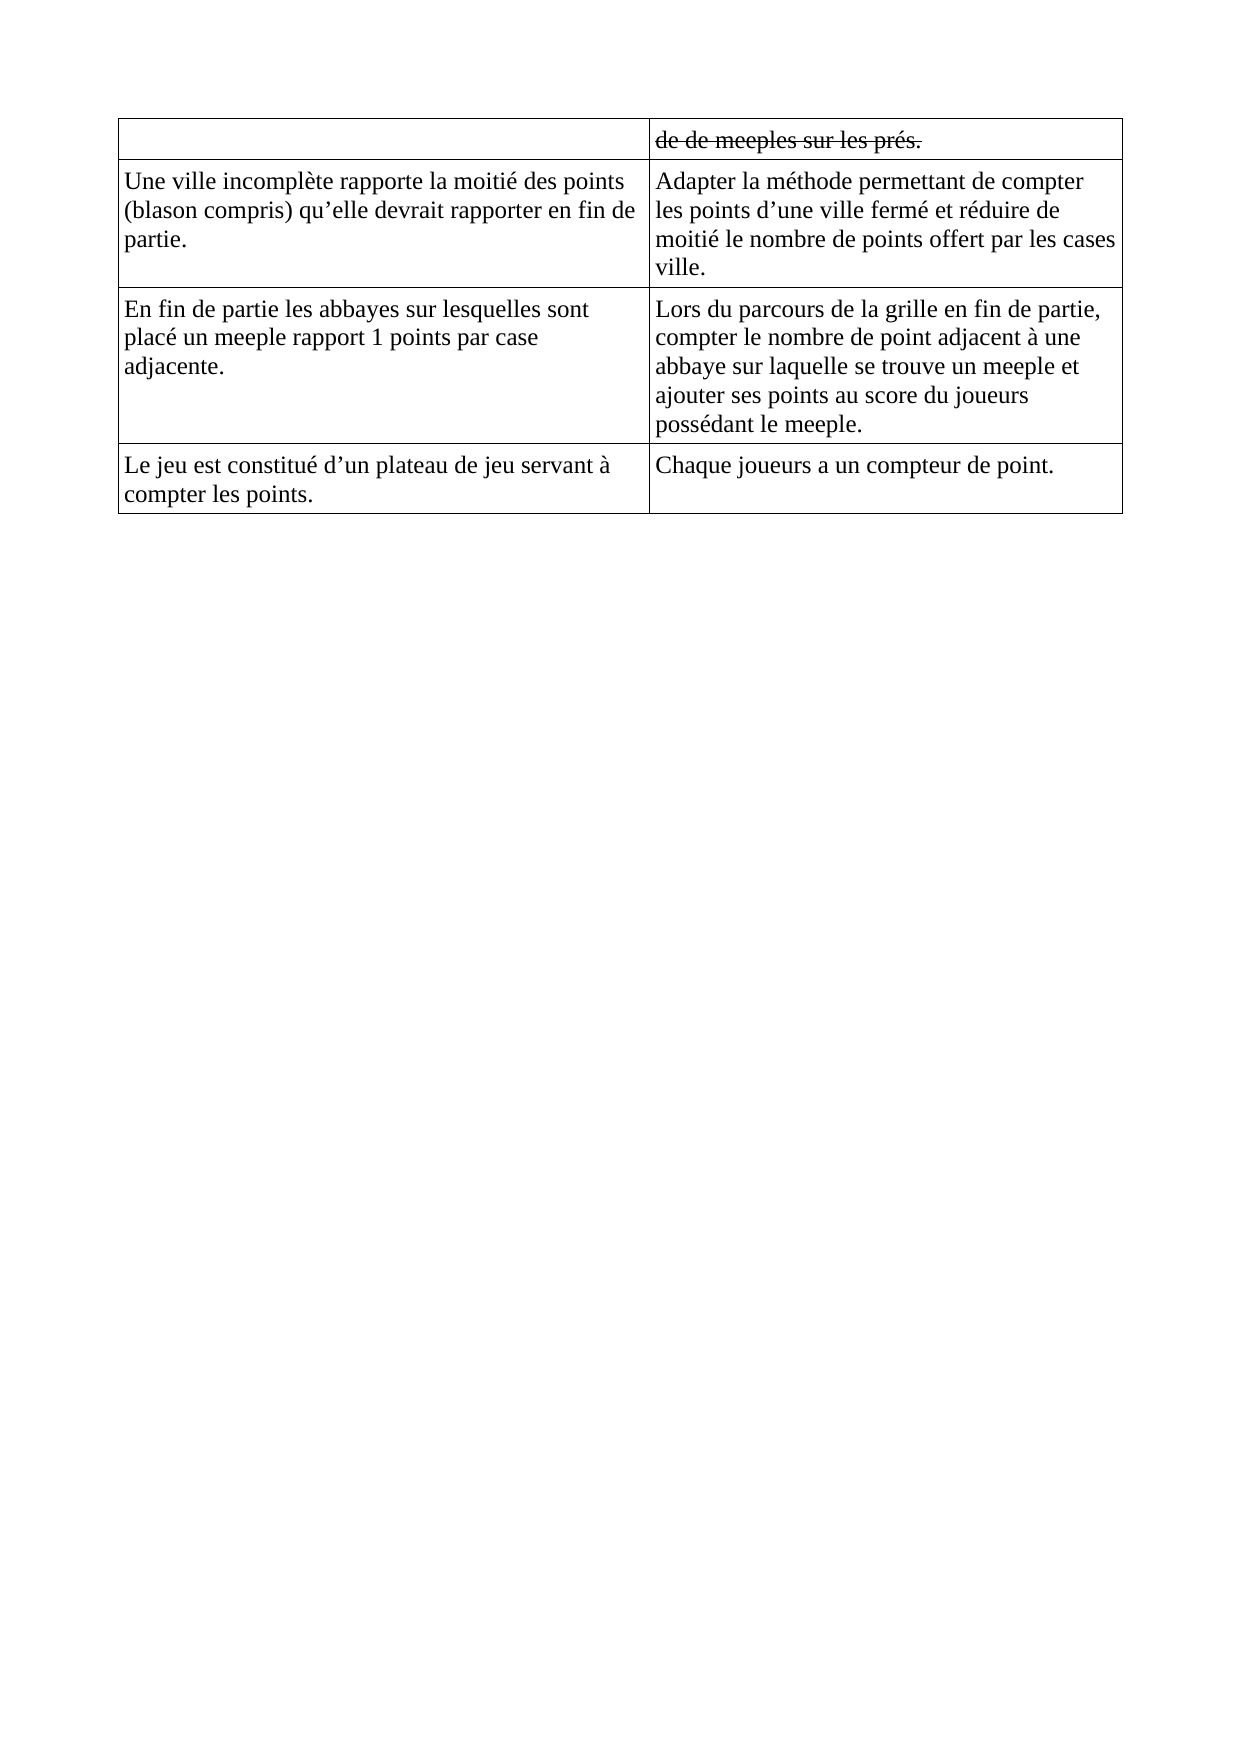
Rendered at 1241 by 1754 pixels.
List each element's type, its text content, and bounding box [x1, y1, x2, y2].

table_cell Lors du parcours de la grille en fin de partie, compter le nombre de point adjacent à une abbaye sur laquelle se trouve un meeple et ajouter ses points au score du joueurs possédant le meeple. [650, 288, 1122, 443]
table_cell [119, 119, 649, 159]
table_cell Une ville incomplète rapporte la moitié des points (blason compris) qu’elle devrait rapporter en fin de partie. [119, 160, 649, 287]
table_cell de de meeples sur les prés. [650, 119, 1122, 159]
table_cell Chaque joueurs a un compteur de point. [650, 444, 1122, 513]
table_cell En fin de partie les abbayes sur lesquelles sont placé un meeple rapport 1 points par case adjacente. [119, 288, 649, 443]
table_cell Adapter la méthode permettant de compter les points d’une ville fermé et réduire de moitié le nombre de points offert par les cases ville. [650, 160, 1122, 287]
table_cell Le jeu est constitué d’un plateau de jeu servant à compter les points. [119, 444, 649, 513]
